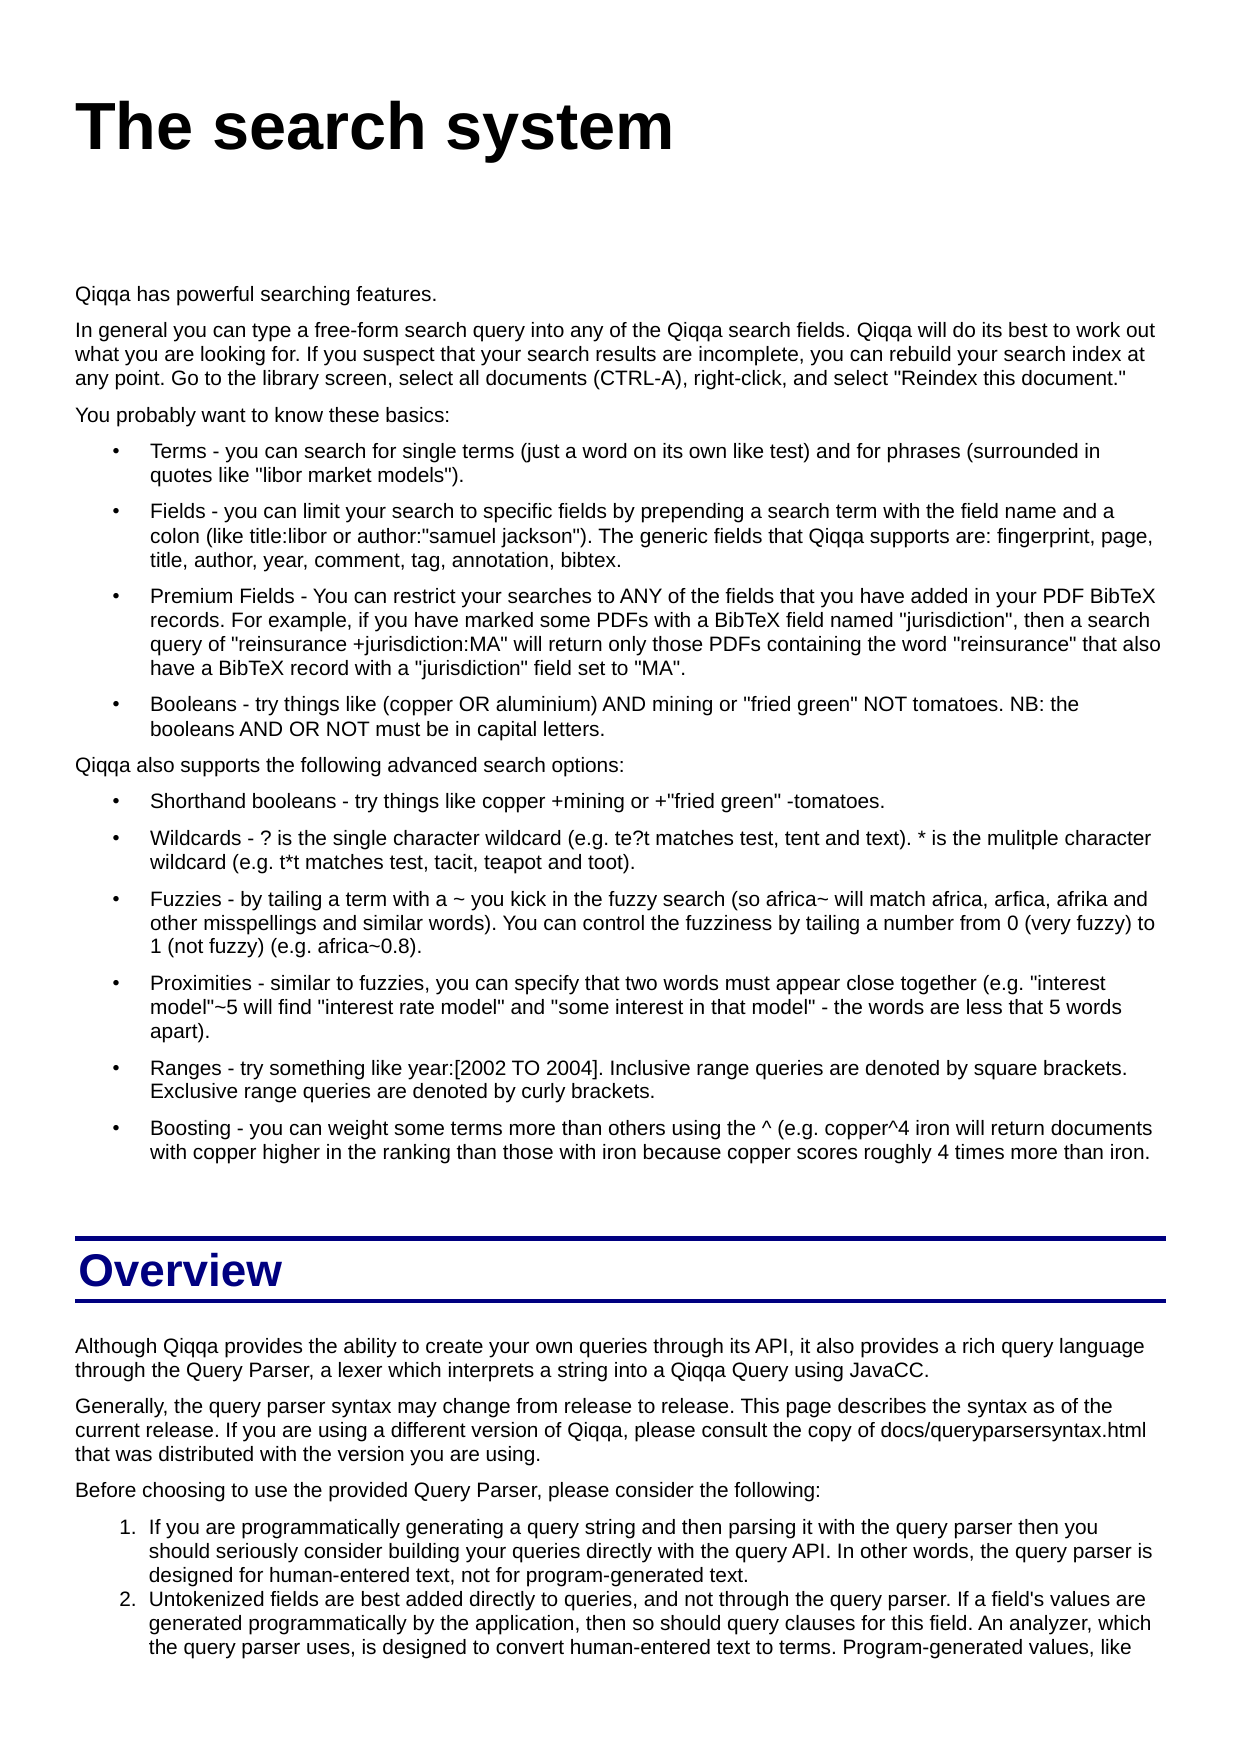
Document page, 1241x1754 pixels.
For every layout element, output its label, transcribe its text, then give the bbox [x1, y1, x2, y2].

text Before choosing to use the provided Query Parser, please consider the following: [75, 1478, 1166, 1502]
list Wildcards - ? is the single character wildcard (e.g. te?t matches test, tent and text). * is the mulitple character wildcard (e.g. t*t matches test, tacit, teapot and toot). [112, 826, 1166, 874]
list Proximities - similar to fuzzies, you can specify that two words must appear close together (e.g. "interest model"~5 will find "interest rate model" and "some interest in that model" - the words are less that 5 words apart). [112, 971, 1166, 1043]
text You probably want to know these basics: [75, 402, 1166, 426]
list Terms - you can search for single terms (just a word on its own like test) and for phrases (surrounded in quotes like "libor market models"). [112, 439, 1166, 487]
list Premium Fields - You can restrict your searches to ANY of the fields that you have added in your PDF BibTeX records. For example, if you have marked some PDFs with a BibTeX field named "jurisdiction", then a search query of "reinsurance +jurisdiction:MA" will return only those PDFs containing the word "reinsurance" that also have a BibTeX record with a "jurisdiction" field set to "MA". [112, 584, 1166, 680]
list Booleans - try things like (copper OR aluminium) AND mining or "fried green" NOT tomatoes. NB: the booleans AND OR NOT must be in capital letters. [112, 692, 1166, 740]
text In general you can type a free-form search query into any of the Qiqqa search fields. Qiqqa will do its best to work out what you are looking for. If you suspect that your search results are incomplete, you can rebuild your search index at any point. Go to the library screen, select all documents (CTRL-A), right-click, and select "Reindex this document." [75, 318, 1166, 390]
subtitle The search system [75, 87, 1166, 163]
text Qiqqa has powerful searching features. [75, 282, 1166, 306]
list Shorthand booleans - try things like copper +mining or +"fried green" -tomatoes. [112, 789, 1166, 813]
text Qiqqa also supports the following advanced search options: [75, 753, 1166, 777]
list Boosting - you can weight some terms more than others using the ^ (e.g. copper^4 iron will return documents with copper higher in the ranking than those with iron because copper scores roughly 4 times more than iron. [112, 1116, 1166, 1164]
list Fuzzies - by tailing a term with a ~ you kick in the fuzzy search (so africa~ will match africa, arfica, afrika and other misspellings and similar words). You can control the fuzziness by tailing a number from 0 (very fuzzy) to 1 (not fuzzy) (e.g. africa~0.8). [112, 886, 1166, 958]
subtitle Overview [75, 1241, 1166, 1299]
list Fields - you can limit your search to specific fields by prepending a search term with the field name and a colon (like title:libor or author:"samuel jackson"). The generic fields that Qiqqa supports are: fingerprint, page, title, author, year, comment, tag, annotation, bibtex. [112, 499, 1166, 571]
list Untokenized fields are best added directly to queries, and not through the query parser. If a field's values are generated programmatically by the application, then so should query clauses for this field. An analyzer, which the query parser uses, is designed to convert human-entered text to terms. Program-generated values, like [119, 1587, 1166, 1658]
list If you are programmatically generating a query string and then parsing it with the query parser then you should seriously consider building your queries directly with the query API. In other words, the query parser is designed for human-entered text, not for program-generated text. [119, 1515, 1166, 1587]
text Generally, the query parser syntax may change from release to release. This page describes the syntax as of the current release. If you are using a different version of Qiqqa, please consult the copy of docs/queryparsersyntax.html that was distributed with the version you are using. [75, 1394, 1166, 1466]
list Ranges - try something like year:[2002 TO 2004]. Inclusive range queries are denoted by square brackets. Exclusive range queries are denoted by curly brackets. [112, 1055, 1166, 1103]
text Although Qiqqa provides the ability to create your own queries through its API, it also provides a rich query language through the Query Parser, a lexer which interprets a string into a Qiqqa Query using JavaCC. [75, 1333, 1166, 1381]
